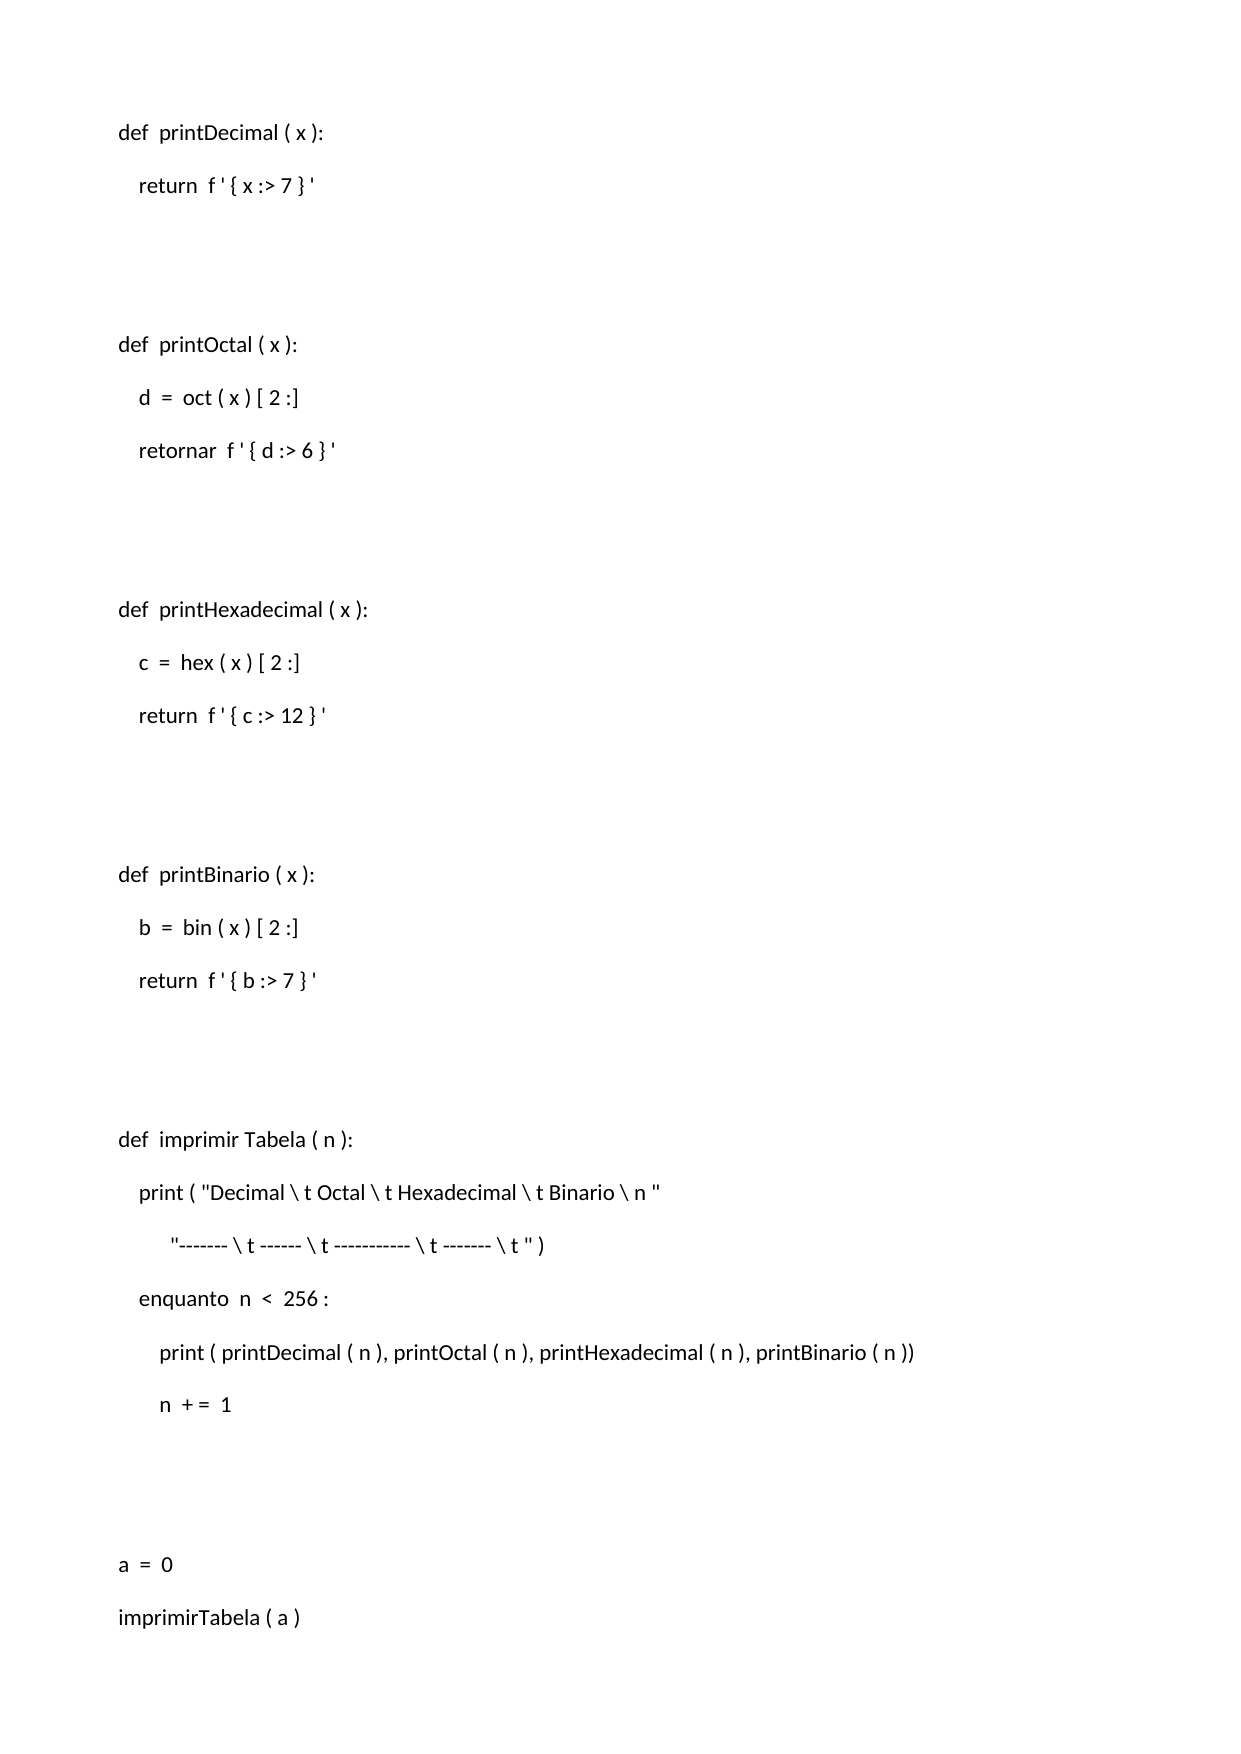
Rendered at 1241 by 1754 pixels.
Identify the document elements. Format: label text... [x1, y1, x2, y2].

text def printBinario ( x ): [118, 860, 1122, 888]
text def imprimir Tabela ( n ): [118, 1126, 1122, 1153]
text "------- \ t ------ \ t ----------- \ t ------- \ t " ) [118, 1232, 1122, 1259]
text print ( printDecimal ( n ), printOctal ( n ), printHexadecimal ( n ), printBinario ( n )) [118, 1338, 1122, 1366]
text return f ' { x :> 7 } ' [118, 171, 1122, 199]
text def printOctal ( x ): [118, 330, 1122, 358]
text b = bin ( x ) [ 2 :] [118, 913, 1122, 941]
text return f ' { c :> 12 } ' [118, 701, 1122, 729]
text imprimirTabela ( a ) [118, 1603, 1122, 1631]
text d = oct ( x ) [ 2 :] [118, 383, 1122, 411]
text return f ' { b :> 7 } ' [118, 966, 1122, 994]
text retornar f ' { d :> 6 } ' [118, 436, 1122, 464]
text n + = 1 [118, 1391, 1122, 1419]
text print ( "Decimal \ t Octal \ t Hexadecimal \ t Binario \ n " [118, 1178, 1122, 1207]
text enquanto n < 256 : [118, 1284, 1122, 1313]
text def printDecimal ( x ): [118, 118, 1122, 146]
text def printHexadecimal ( x ): [118, 595, 1122, 623]
text c = hex ( x ) [ 2 :] [118, 648, 1122, 676]
text a = 0 [118, 1550, 1122, 1578]
